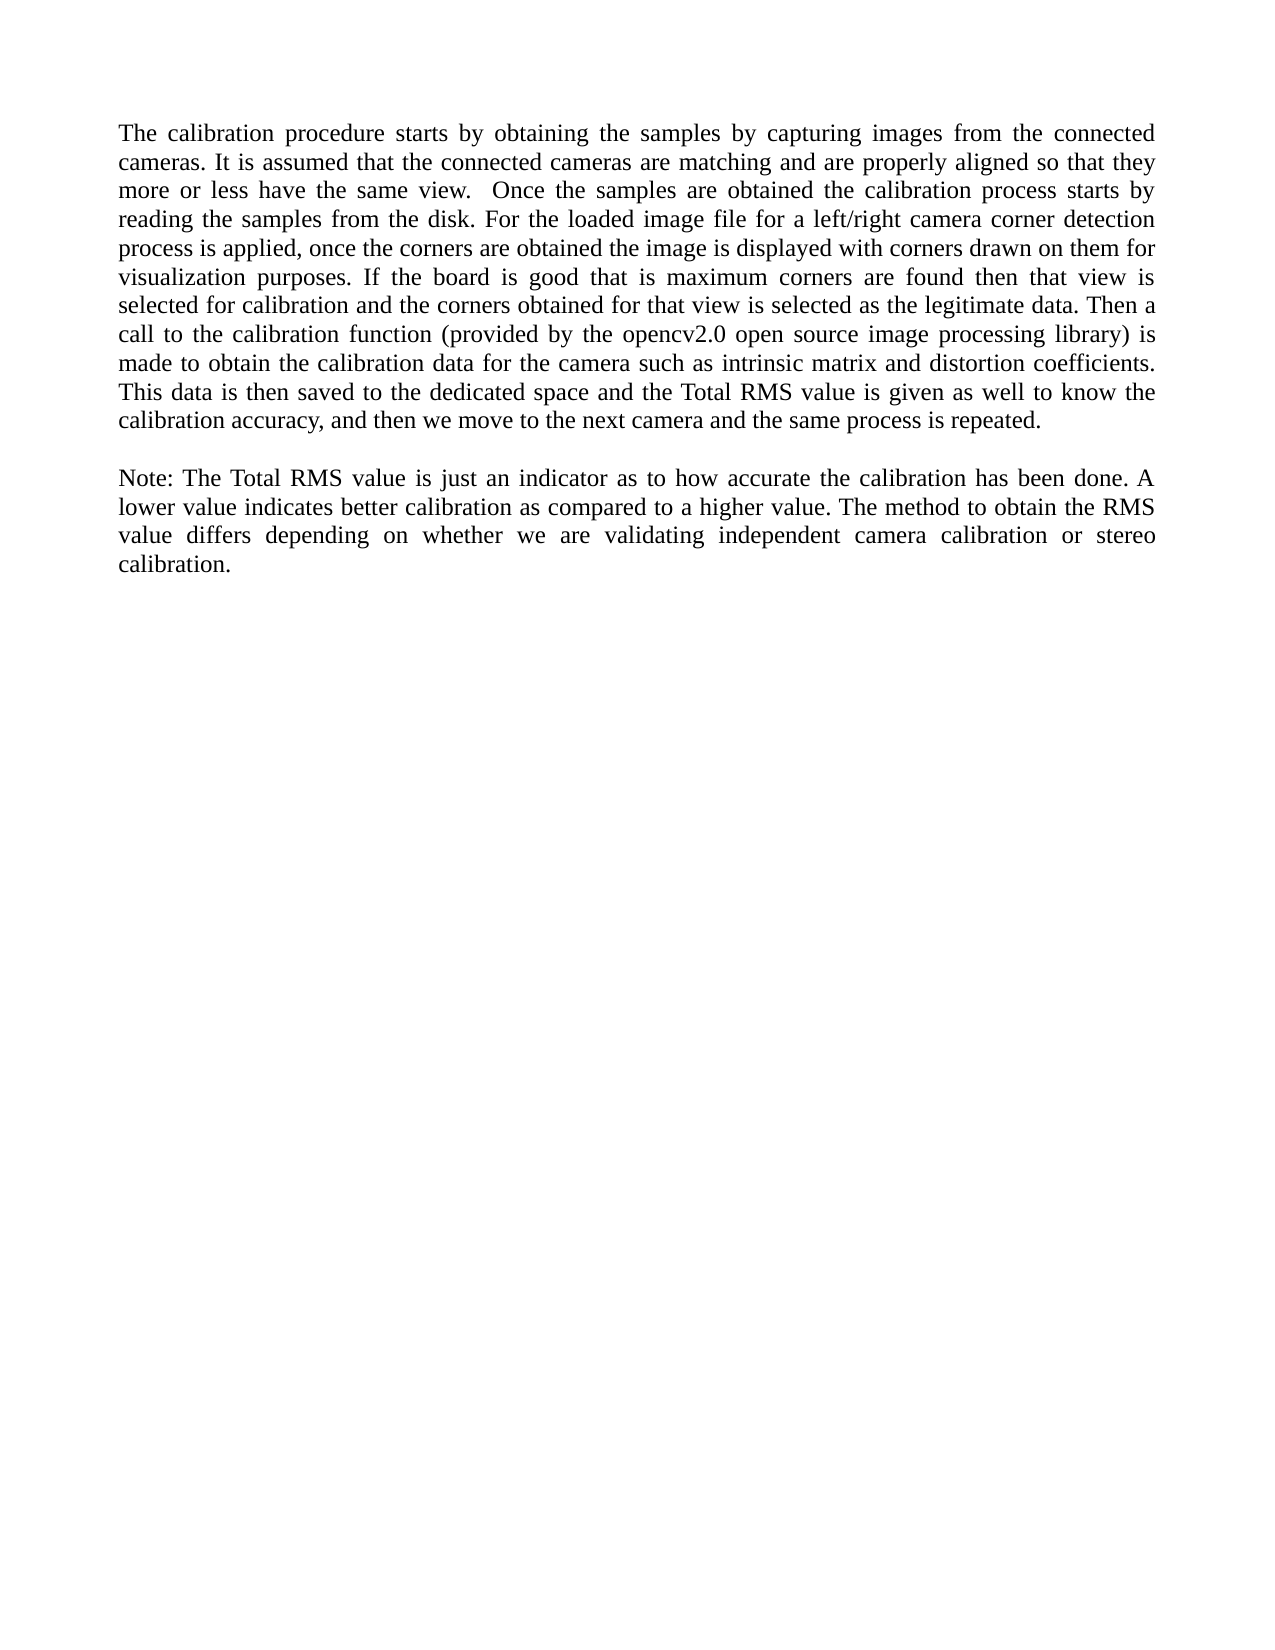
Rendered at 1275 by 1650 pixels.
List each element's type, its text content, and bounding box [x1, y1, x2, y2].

text The calibration procedure starts by obtaining the samples by capturing images from the connected cameras. It is assumed that the connected cameras are matching and are properly aligned so that they more or less have the same view. Once the samples are obtained the calibration process starts by reading the samples from the disk. For the loaded image file for a left/right camera corner detection process is applied, once the corners are obtained the image is displayed with corners drawn on them for visualization purposes. If the board is good that is maximum corners are found then that view is selected for calibration and the corners obtained for that view is selected as the legitimate data. Then a call to the calibration function (provided by the opencv2.0 open source image processing library) is made to obtain the calibration data for the camera such as intrinsic matrix and distortion coefficients. This data is then saved to the dedicated space and the Total RMS value is given as well to know the calibration accuracy, and then we move to the next camera and the same process is repeated. [118, 118, 1157, 434]
text Note: The Total RMS value is just an indicator as to how accurate the calibration has been done. A lower value indicates better calibration as compared to a higher value. The method to obtain the RMS value differs depending on whether we are validating independent camera calibration or stereo calibration. [118, 463, 1157, 578]
